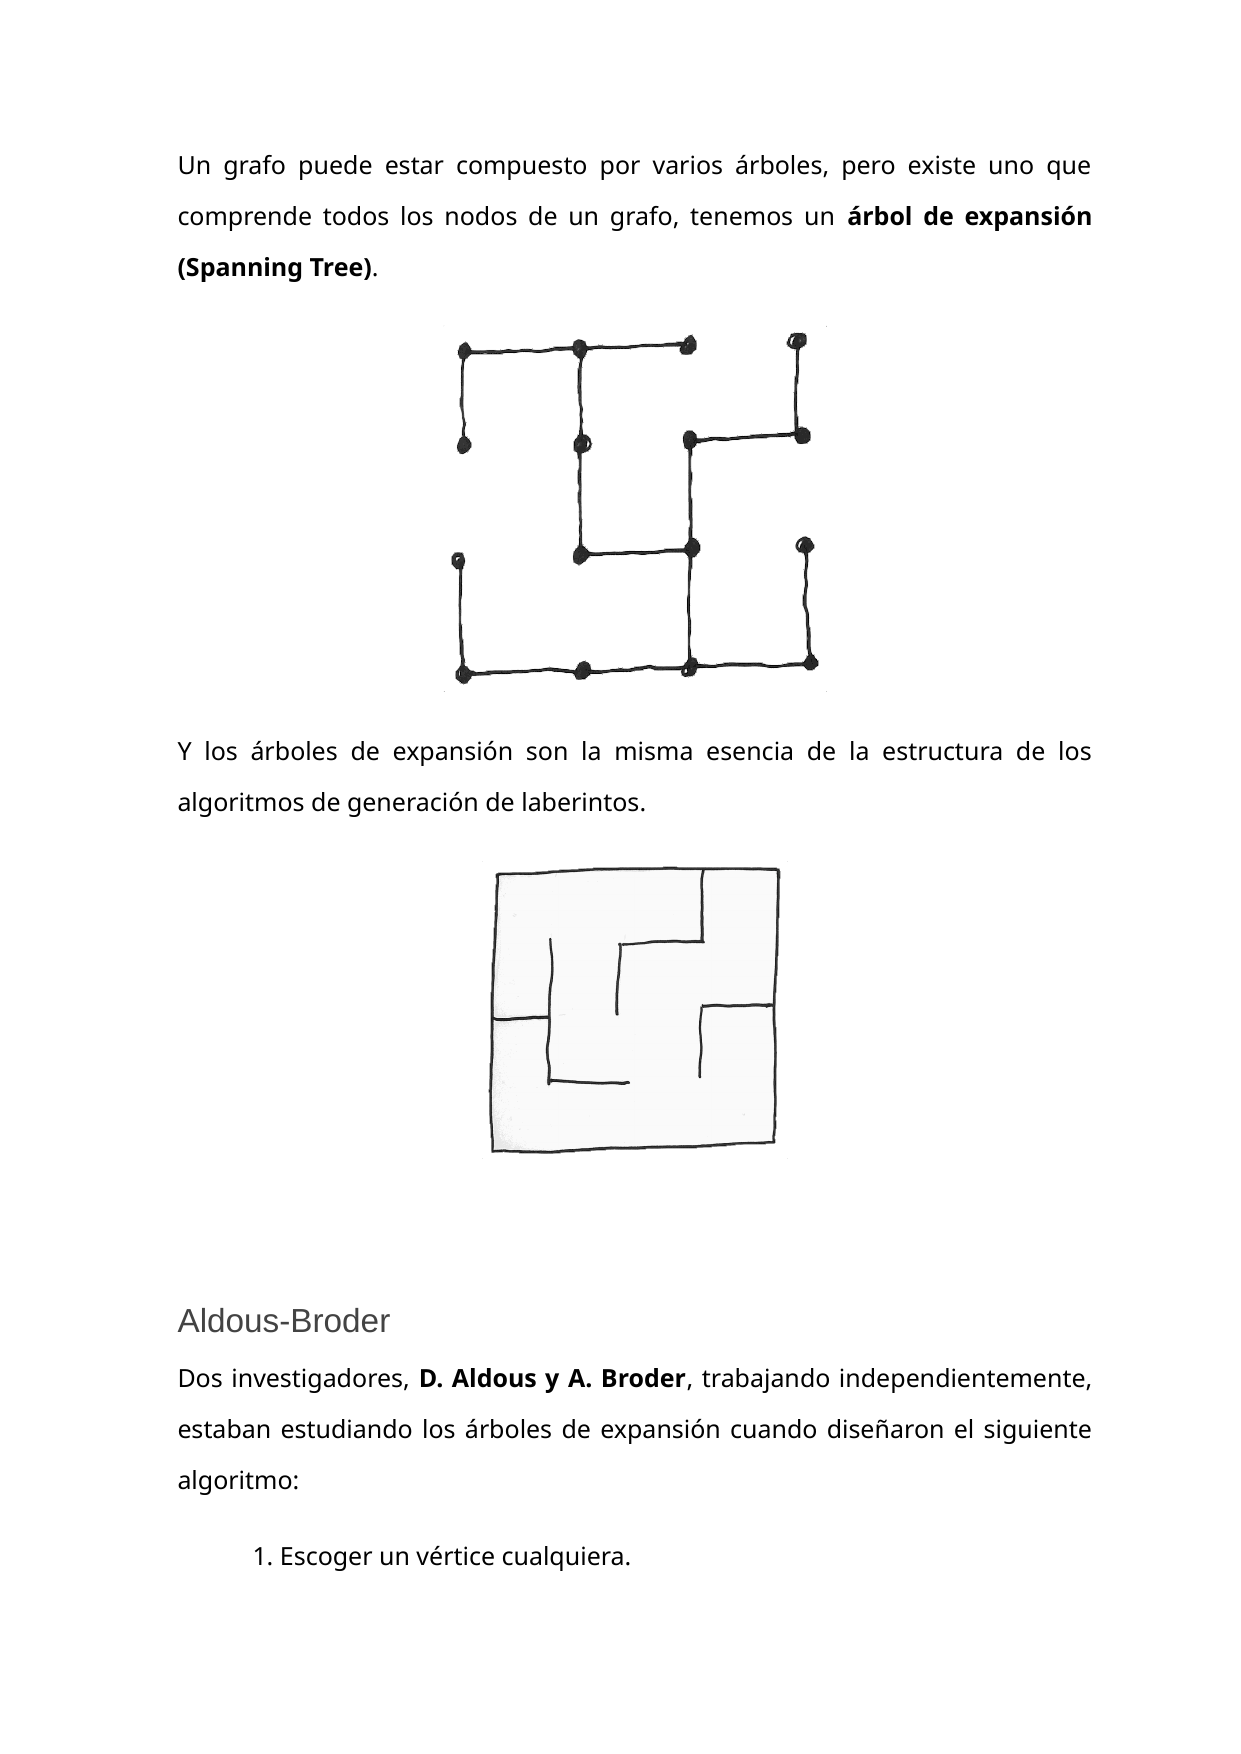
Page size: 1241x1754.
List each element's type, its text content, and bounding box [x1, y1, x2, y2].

text Un grafo puede estar compuesto por varios árboles, pero existe uno que comprende todos los nodos de un grafo, tenemos un árbol de expansión (Spanning Tree). [177, 148, 1093, 284]
text Y los árboles de expansión son la misma esencia de la estructura de los algoritmos de generación de laberintos. [177, 734, 1093, 819]
text 1. Escoger un vértice cualquiera. [252, 1538, 1093, 1573]
picture [482, 861, 788, 1159]
subtitle Aldous-Broder [177, 1301, 1093, 1339]
picture [443, 325, 827, 692]
text Dos investigadores, D. Aldous y A. Broder, trabajando independientemente, estaban estudiando los árboles de expansión cuando diseñaron el siguiente algoritmo: [177, 1360, 1093, 1497]
